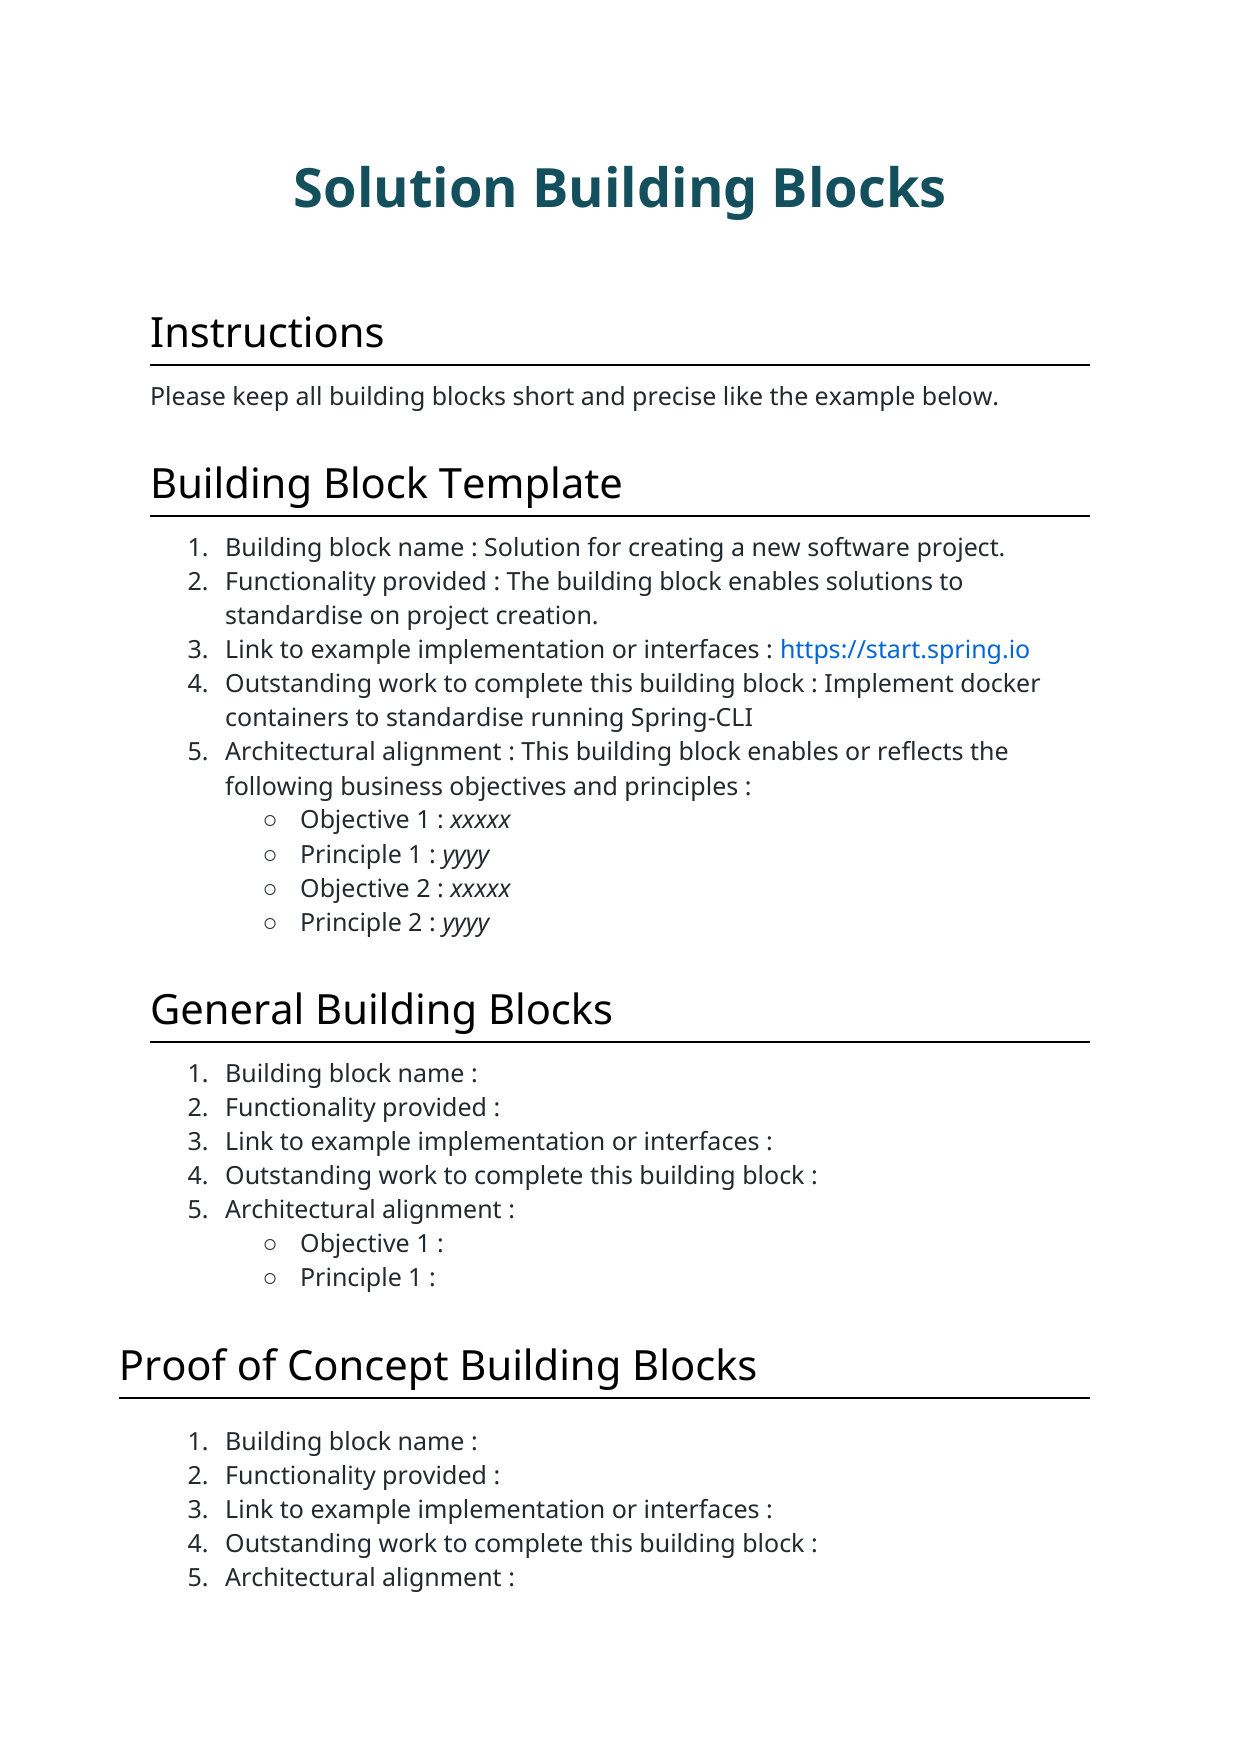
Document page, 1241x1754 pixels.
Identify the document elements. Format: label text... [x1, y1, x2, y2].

subtitle Building Block Template [150, 454, 1090, 515]
list Architectural alignment : [187, 1192, 1090, 1226]
list Objective 2 : xxxxx [262, 870, 1090, 904]
list Architectural alignment : [187, 1560, 1090, 1594]
subtitle General Building Blocks [150, 980, 1090, 1041]
list Outstanding work to complete this building block : [187, 1526, 1090, 1560]
list Link to example implementation or interfaces : [187, 1124, 1090, 1158]
list Outstanding work to complete this building block : Implement docker containers to standardise running Spring-CLI [187, 666, 1090, 734]
subtitle Instructions [150, 303, 1090, 364]
subtitle Proof of Concept Building Blocks [119, 1336, 1090, 1397]
list Principle 2 : yyyy [262, 904, 1090, 938]
list Building block name : Solution for creating a new software project. [187, 530, 1090, 564]
list Building block name : [187, 1424, 1090, 1458]
list Architectural alignment : This building block enables or reflects the following business objectives and principles : [187, 734, 1090, 802]
list Objective 1 : xxxxx [262, 802, 1090, 836]
list Functionality provided : The building block enables solutions to standardise on project creation. [187, 564, 1090, 632]
list Building block name : [187, 1056, 1090, 1090]
list Objective 1 : [262, 1226, 1090, 1260]
list Link to example implementation or interfaces : [187, 1492, 1090, 1526]
list Functionality provided : [187, 1090, 1090, 1124]
list Outstanding work to complete this building block : [187, 1158, 1090, 1192]
list Link to example implementation or interfaces : https://start.spring.io [187, 632, 1090, 666]
list Functionality provided : [187, 1458, 1090, 1492]
list Principle 1 : [262, 1260, 1090, 1294]
text Please keep all building blocks short and precise like the example below. [150, 378, 1090, 412]
title Solution Building Blocks [150, 150, 1090, 224]
list Principle 1 : yyyy [262, 836, 1090, 870]
